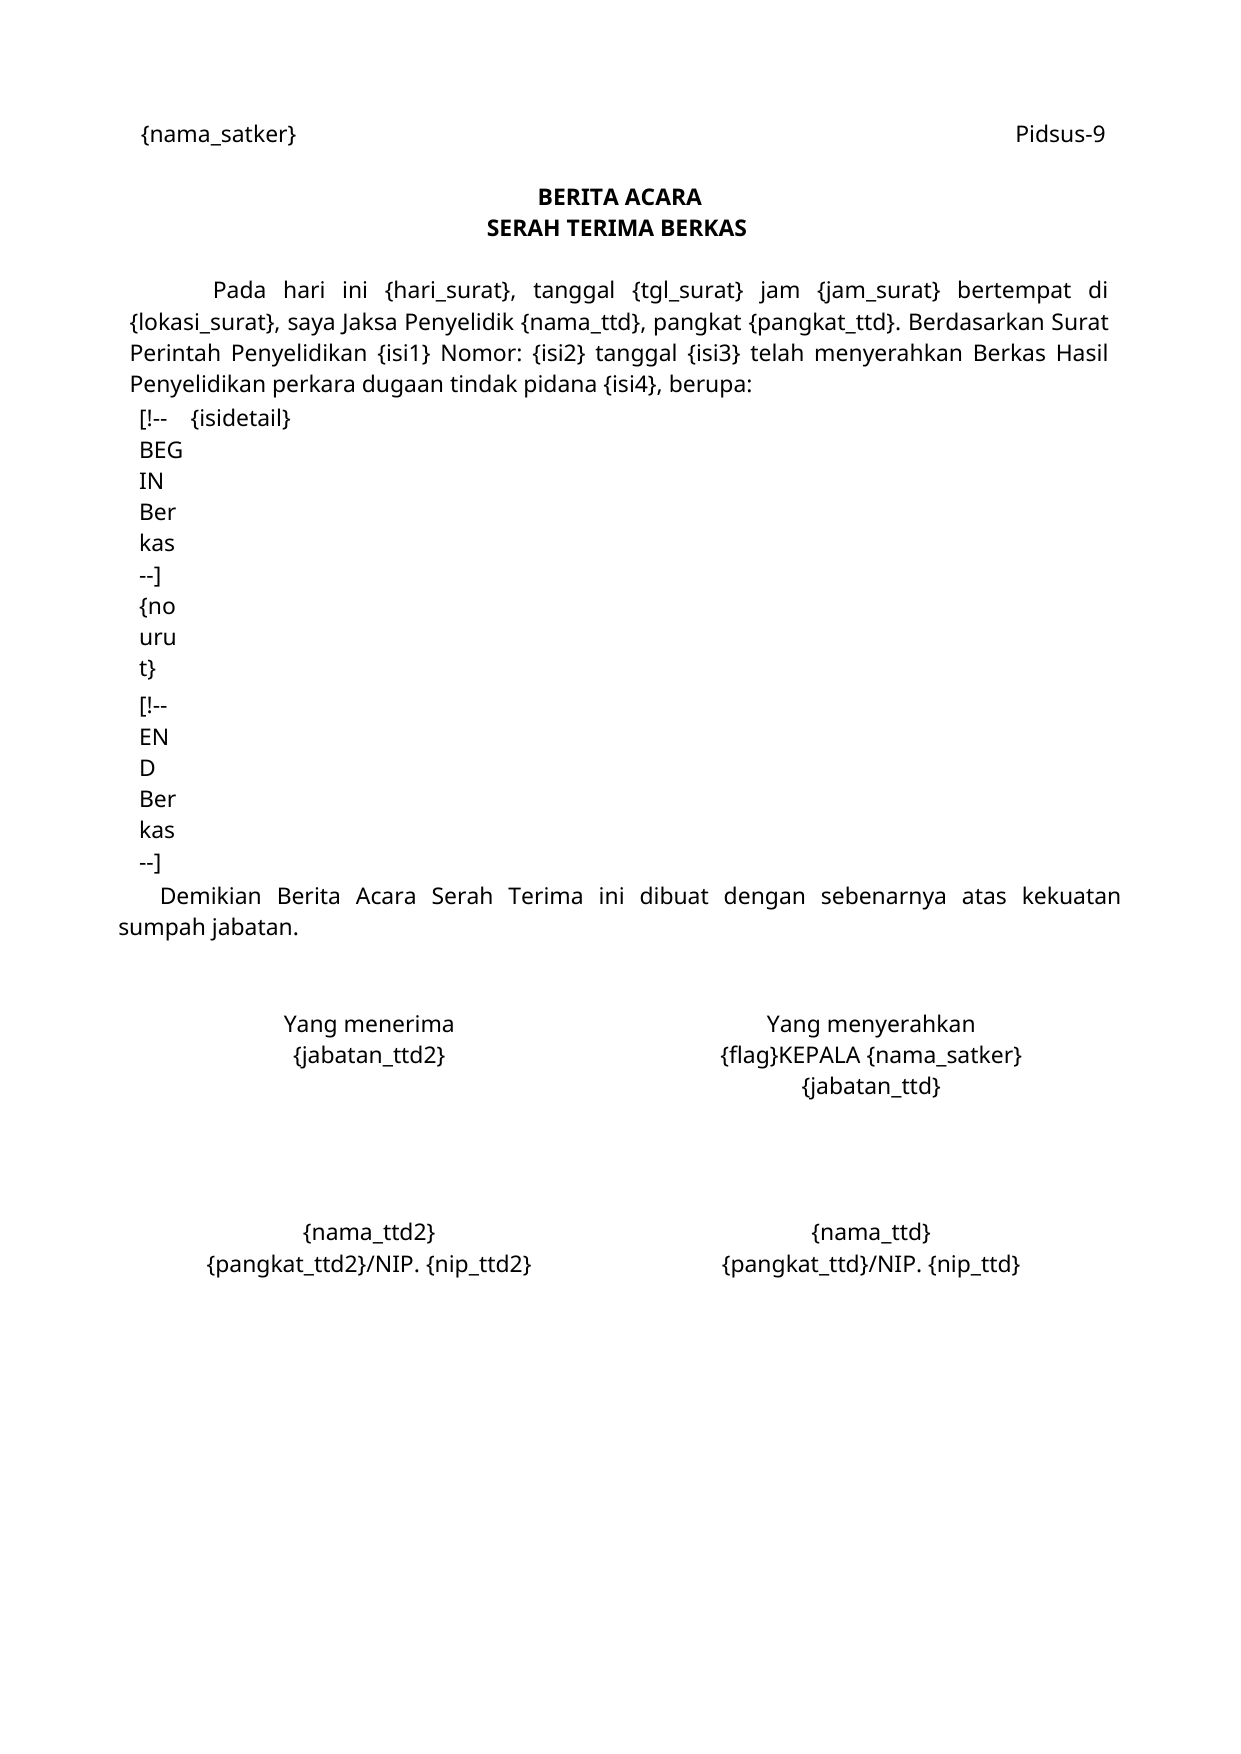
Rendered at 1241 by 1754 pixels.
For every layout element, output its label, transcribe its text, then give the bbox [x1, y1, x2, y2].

table_header [!-- BEGIN Berkas --]{nourut} [136, 399, 187, 686]
table_header Yang menerima {jabatan_ttd2} [118, 1005, 620, 1104]
table_cell BERITA ACARA SERAH TERIMA BERKAS [118, 181, 1121, 243]
table_cell {nama_ttd2} {pangkat_ttd2}/NIP. {nip_ttd2} [118, 1213, 620, 1282]
table_cell [188, 686, 1123, 880]
table_cell [620, 1104, 1122, 1213]
table_cell [118, 1104, 620, 1213]
table_cell Pada hari ini {hari_surat}, tanggal {tgl_surat} jam {jam_surat} bertempat di {lokasi_surat}, saya Jaksa Penyelidik {nama_ttd}, pangkat {pangkat_ttd}. Berdasarkan Surat Perintah Penyelidikan {isi1} Nomor: {isi2} tanggal {isi3} telah menyerahkan Berkas Hasil Penyelidikan perkara dugaan tindak pidana {isi4}, berupa: [118, 274, 1121, 399]
table_cell [118, 243, 1121, 274]
table_cell {nama_ttd} {pangkat_ttd}/NIP. {nip_ttd} [620, 1213, 1122, 1282]
table_header [853, 118, 912, 149]
table_header {nama_satker} [129, 118, 853, 149]
table_header Yang menyerahkan {flag}KEPALA {nama_satker} {jabatan_ttd} [620, 1005, 1122, 1104]
table_header Pidsus-9 [912, 118, 1117, 149]
table_header {isidetail} [188, 399, 1123, 686]
table_cell [!-- END Berkas --] [136, 686, 187, 880]
table_header [118, 118, 1121, 181]
text Demikian Berita Acara Serah Terima ini dibuat dengan sebenarnya atas kekuatan sumpah jabatan. [118, 880, 1122, 942]
